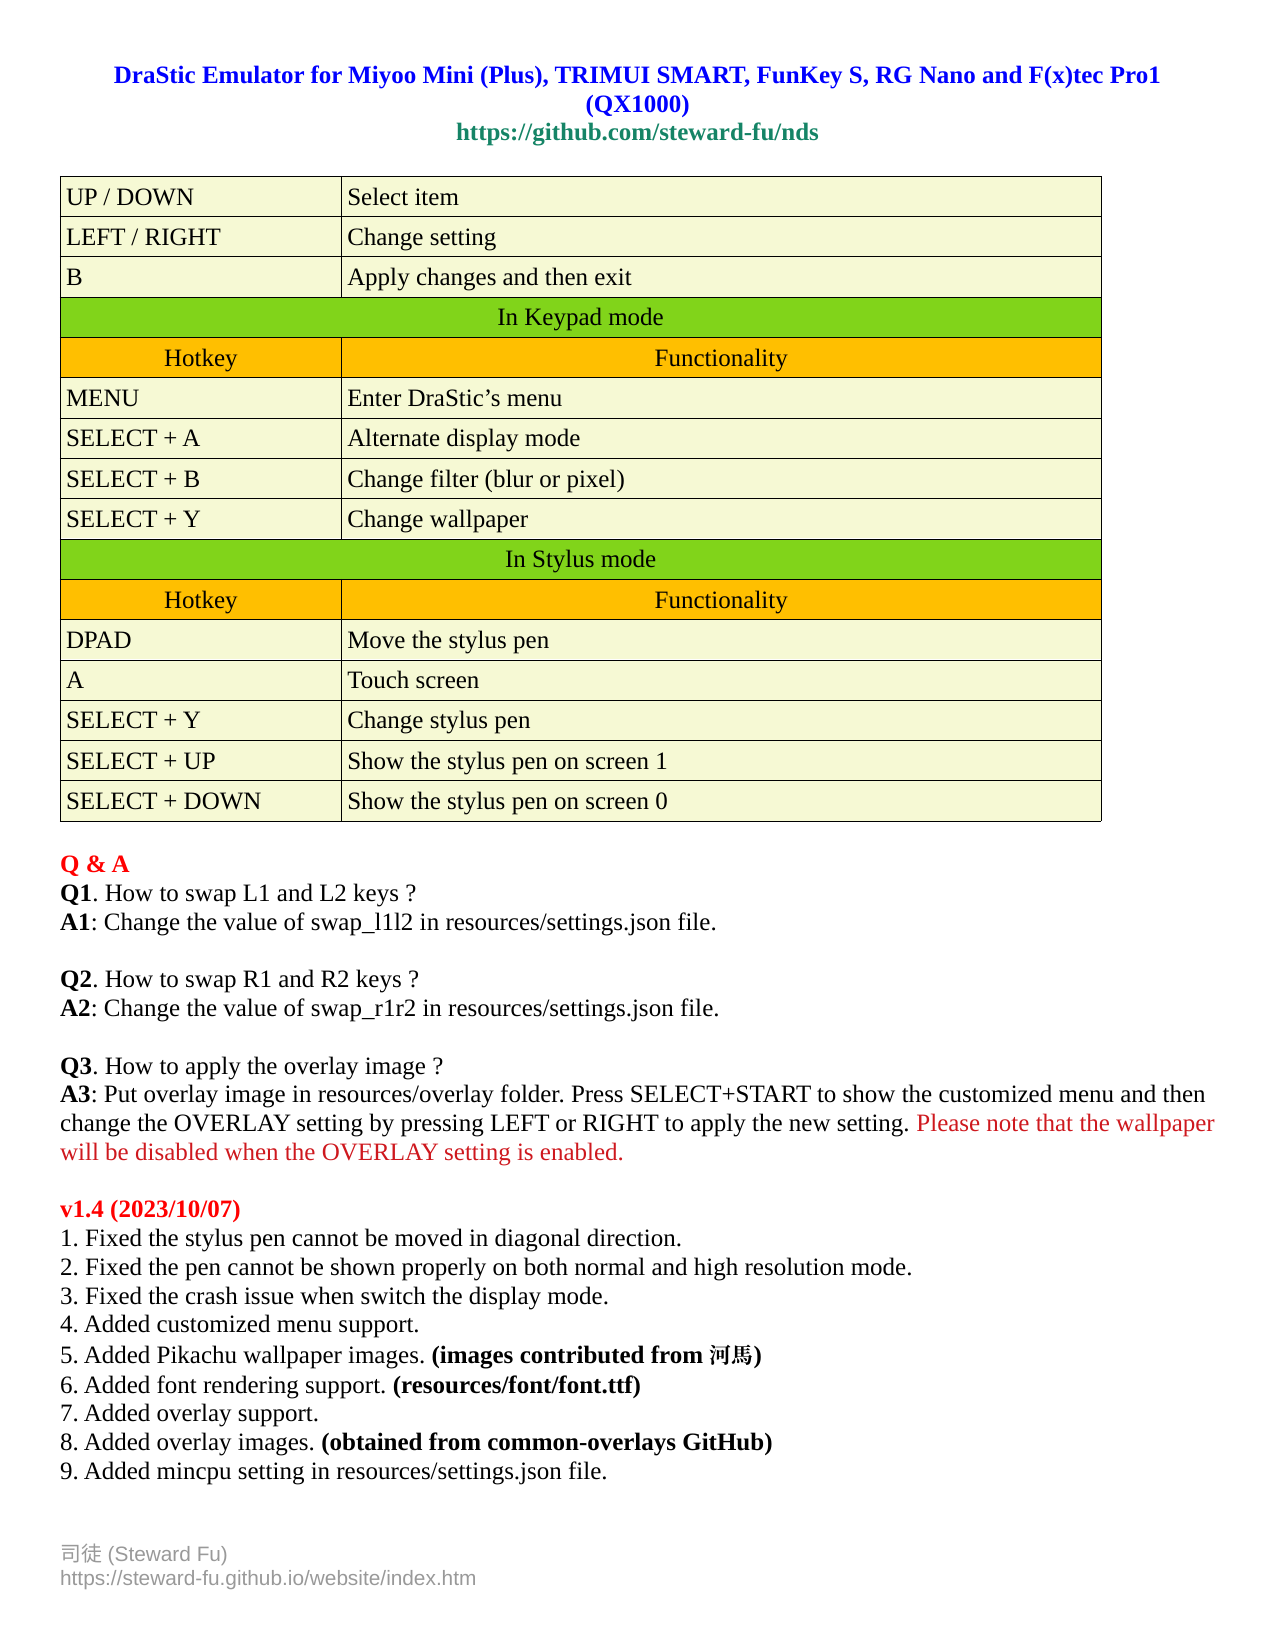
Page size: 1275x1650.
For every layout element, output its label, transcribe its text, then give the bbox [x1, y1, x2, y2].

table_cell SELECT + UP [61, 741, 341, 780]
table_cell Hotkey [61, 580, 341, 619]
table_cell Enter DraStic’s menu [342, 378, 1101, 418]
table_cell Hotkey [61, 338, 341, 377]
text v1.4 (2023/10/07) [60, 1194, 1215, 1223]
text 6. Added font rendering support. (resources/font/font.ttf) [60, 1370, 1215, 1398]
text 9. Added mincpu setting in resources/settings.json file. [60, 1456, 1215, 1485]
table_cell Show the stylus pen on screen 0 [342, 781, 1101, 821]
table_cell Apply changes and then exit [342, 257, 1101, 297]
text Q1. How to swap L1 and L2 keys ? [60, 878, 1215, 907]
table_cell In Stylus mode [61, 540, 1101, 579]
table_cell In Keypad mode [61, 298, 1101, 337]
table_cell Change setting [342, 217, 1101, 256]
text A1: Change the value of swap_l1l2 in resources/settings.json file. [60, 907, 1215, 936]
text 4. Added customized menu support. [60, 1309, 1215, 1338]
text 1. Fixed the stylus pen cannot be moved in diagonal direction. [60, 1223, 1215, 1252]
table_cell A [61, 661, 341, 700]
table_cell SELECT + A [61, 419, 341, 458]
table_cell Select item [342, 177, 1101, 216]
text 8. Added overlay images. (obtained from common-overlays GitHub) [60, 1427, 1215, 1456]
table_cell Show the stylus pen on screen 1 [342, 741, 1101, 780]
table_cell LEFT / RIGHT [61, 217, 341, 256]
table_cell SELECT + B [61, 459, 341, 498]
text 3. Fixed the crash issue when switch the display mode. [60, 1281, 1215, 1309]
table_cell Change filter (blur or pixel) [342, 459, 1101, 498]
table_cell Functionality [342, 580, 1101, 619]
text Q3. How to apply the overlay image ? [60, 1051, 1215, 1079]
table_cell MENU [61, 378, 341, 418]
text Q & A [60, 849, 1215, 878]
text A2: Change the value of swap_r1r2 in resources/settings.json file. [60, 993, 1215, 1022]
table_cell DPAD [61, 620, 341, 659]
table_cell Change stylus pen [342, 701, 1101, 740]
table_cell Change wallpaper [342, 499, 1101, 538]
table_cell SELECT + Y [61, 499, 341, 538]
table_cell UP / DOWN [61, 177, 341, 216]
table_cell Touch screen [342, 661, 1101, 700]
table_cell B [61, 257, 341, 297]
text 7. Added overlay support. [60, 1398, 1215, 1427]
text 5. Added Pikachu wallpaper images. (images contributed from 河馬) [60, 1338, 1215, 1370]
text A3: Put overlay image in resources/overlay folder. Press SELECT+START to show the customized menu and then change the OVERLAY setting by pressing LEFT or RIGHT to apply the new setting. Please note that the wallpaper will be disabled when the OVERLAY setting is enabled. [60, 1079, 1215, 1166]
text Q2. How to swap R1 and R2 keys ? [60, 964, 1215, 993]
table_cell SELECT + Y [61, 701, 341, 740]
text 2. Fixed the pen cannot be shown properly on both normal and high resolution mode. [60, 1252, 1215, 1281]
table_cell Move the stylus pen [342, 620, 1101, 659]
table_cell Alternate display mode [342, 419, 1101, 458]
table_cell Functionality [342, 338, 1101, 377]
table_cell SELECT + DOWN [61, 781, 341, 821]
